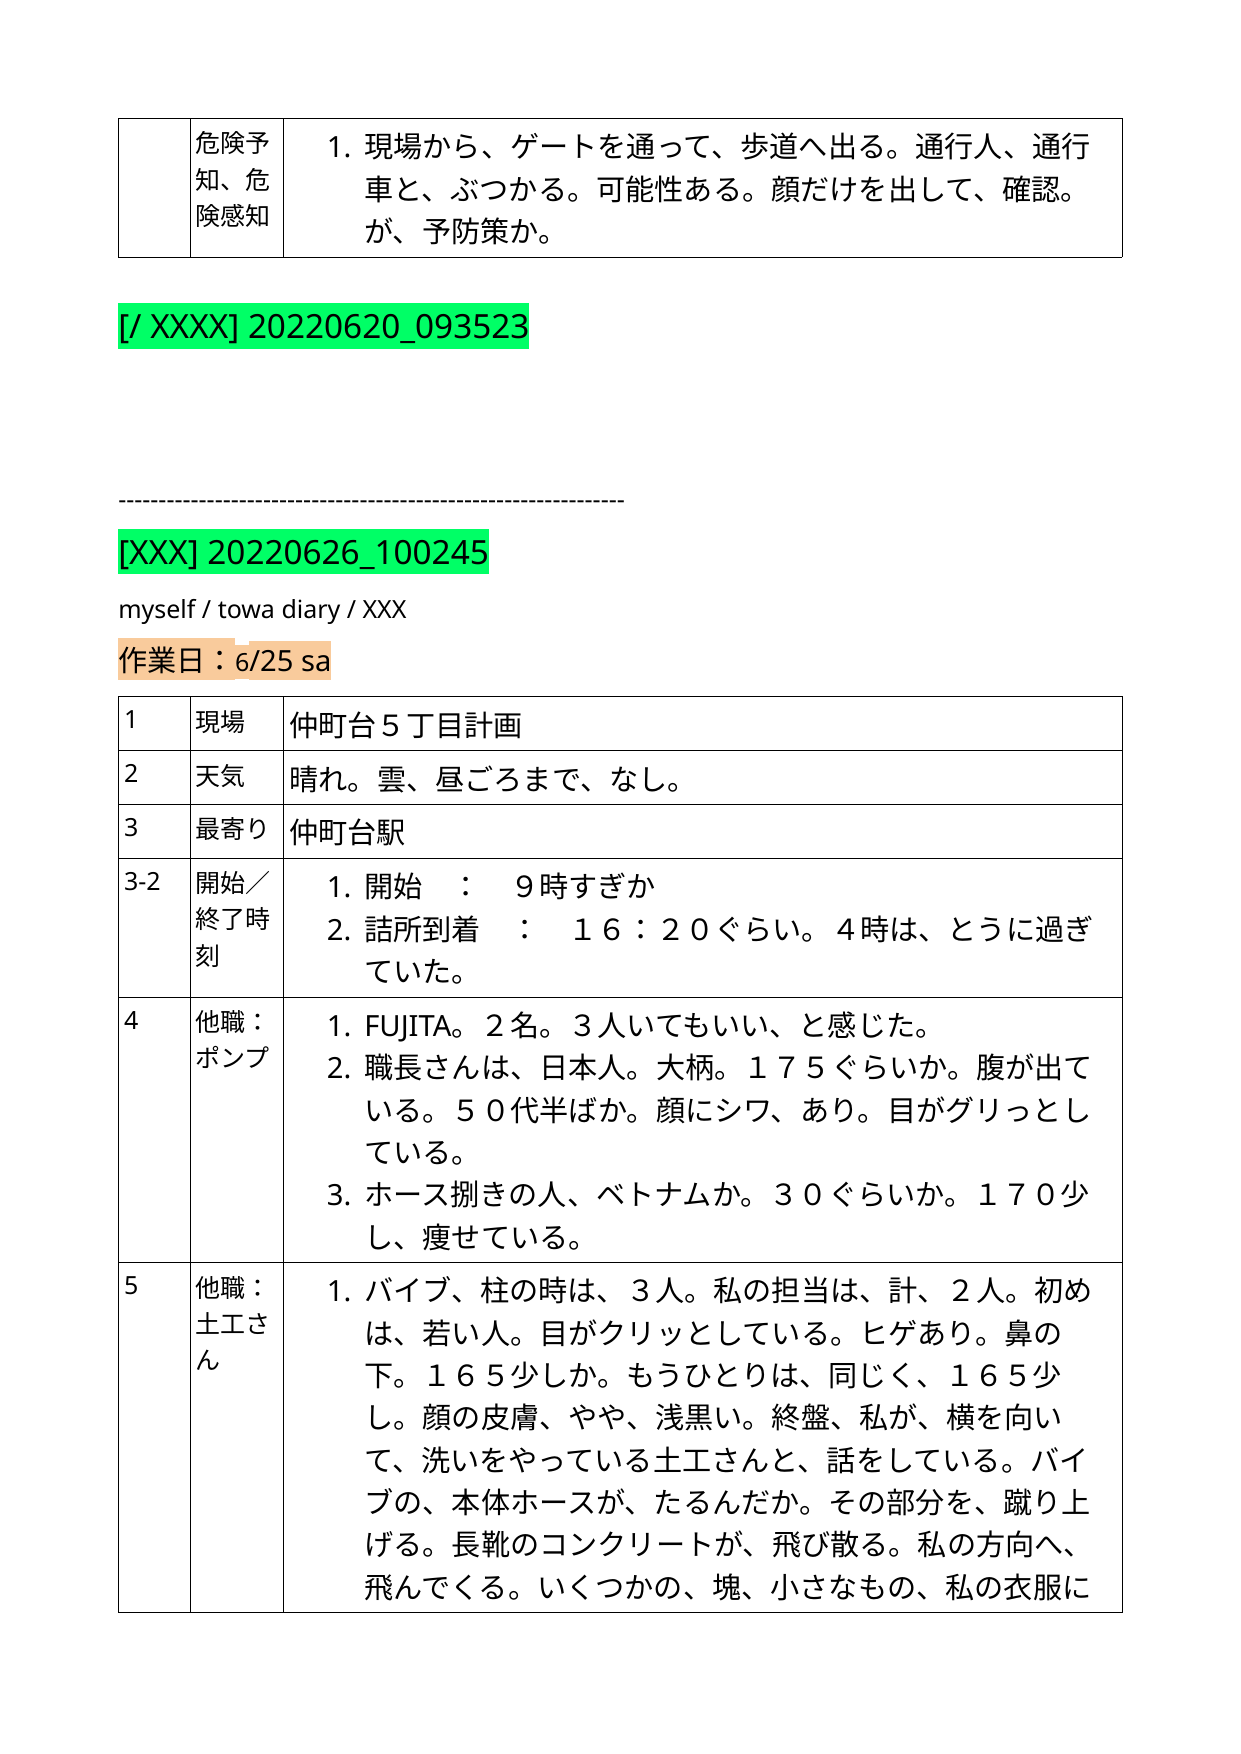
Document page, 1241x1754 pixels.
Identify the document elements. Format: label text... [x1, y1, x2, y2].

text --------------------------------------------------------------- [118, 482, 1122, 516]
table_cell [119, 119, 190, 257]
table_cell 仲町台駅 [284, 805, 1122, 858]
table_cell 4 [119, 998, 190, 1262]
table_cell 危険予知、危険感知 [191, 119, 283, 257]
table_cell 他職：土工さん [191, 1263, 283, 1612]
table_cell 3-2 [119, 859, 190, 997]
table_cell 晴れ。雲、昼ごろまで、なし。 [284, 751, 1122, 804]
text [/ XXXX] 20220620_093523 [118, 303, 1122, 349]
text [XXX] 20220626_100245 [118, 529, 1122, 574]
table_cell 現場から、ゲートを通って、歩道へ出る。通行人、通行車と、ぶつかる。可能性ある。顔だけを出して、確認。が、予防策か。 [284, 119, 1122, 257]
table_cell 他職：ポンプ [191, 998, 283, 1262]
table_cell 2 [119, 751, 190, 804]
table_cell 天気 [191, 751, 283, 804]
table_header 仲町台５丁目計画 [284, 697, 1122, 750]
table_cell 5 [119, 1263, 190, 1612]
text myself / towa diary / XXX [118, 591, 1122, 625]
table_cell FUJITA。２名。３人いてもいい、と感じた。 職長さんは、日本人。大柄。１７５ぐらいか。腹が出ている。５０代半ばか。顔にシワ、あり。目がグリっとしている。 ホース捌きの人、ベトナムか。３０ぐらいか。１７０少し、痩せている。 [284, 998, 1122, 1262]
table_cell 3 [119, 805, 190, 858]
table_cell 最寄り [191, 805, 283, 858]
table_cell 開始／終了時刻 [191, 859, 283, 997]
table_cell 開始 ： ９時すぎか 詰所到着 ： １６：２０ぐらい。４時は、とうに過ぎていた。 [284, 859, 1122, 997]
table_cell バイブ、柱の時は、３人。私の担当は、計、２人。初めは、若い人。目がクリッとしている。ヒゲあり。鼻の下。１６５少しか。もうひとりは、同じく、１６５少し。顔の皮膚、やや、浅黒い。終盤、私が、横を向いて、洗いをやっている土工さんと、話をしている。バイブの、本体ホースが、たるんだか。その部分を、蹴り上げる。長靴のコンクリートが、飛び散る。私の方向へ、飛んでくる。いくつかの、塊、小さなもの、私の衣服に着く。 [284, 1263, 1122, 1612]
table_header 現場 [191, 697, 283, 750]
table_header 1 [119, 697, 190, 750]
text 作業日：6/25 sa [118, 638, 1122, 680]
